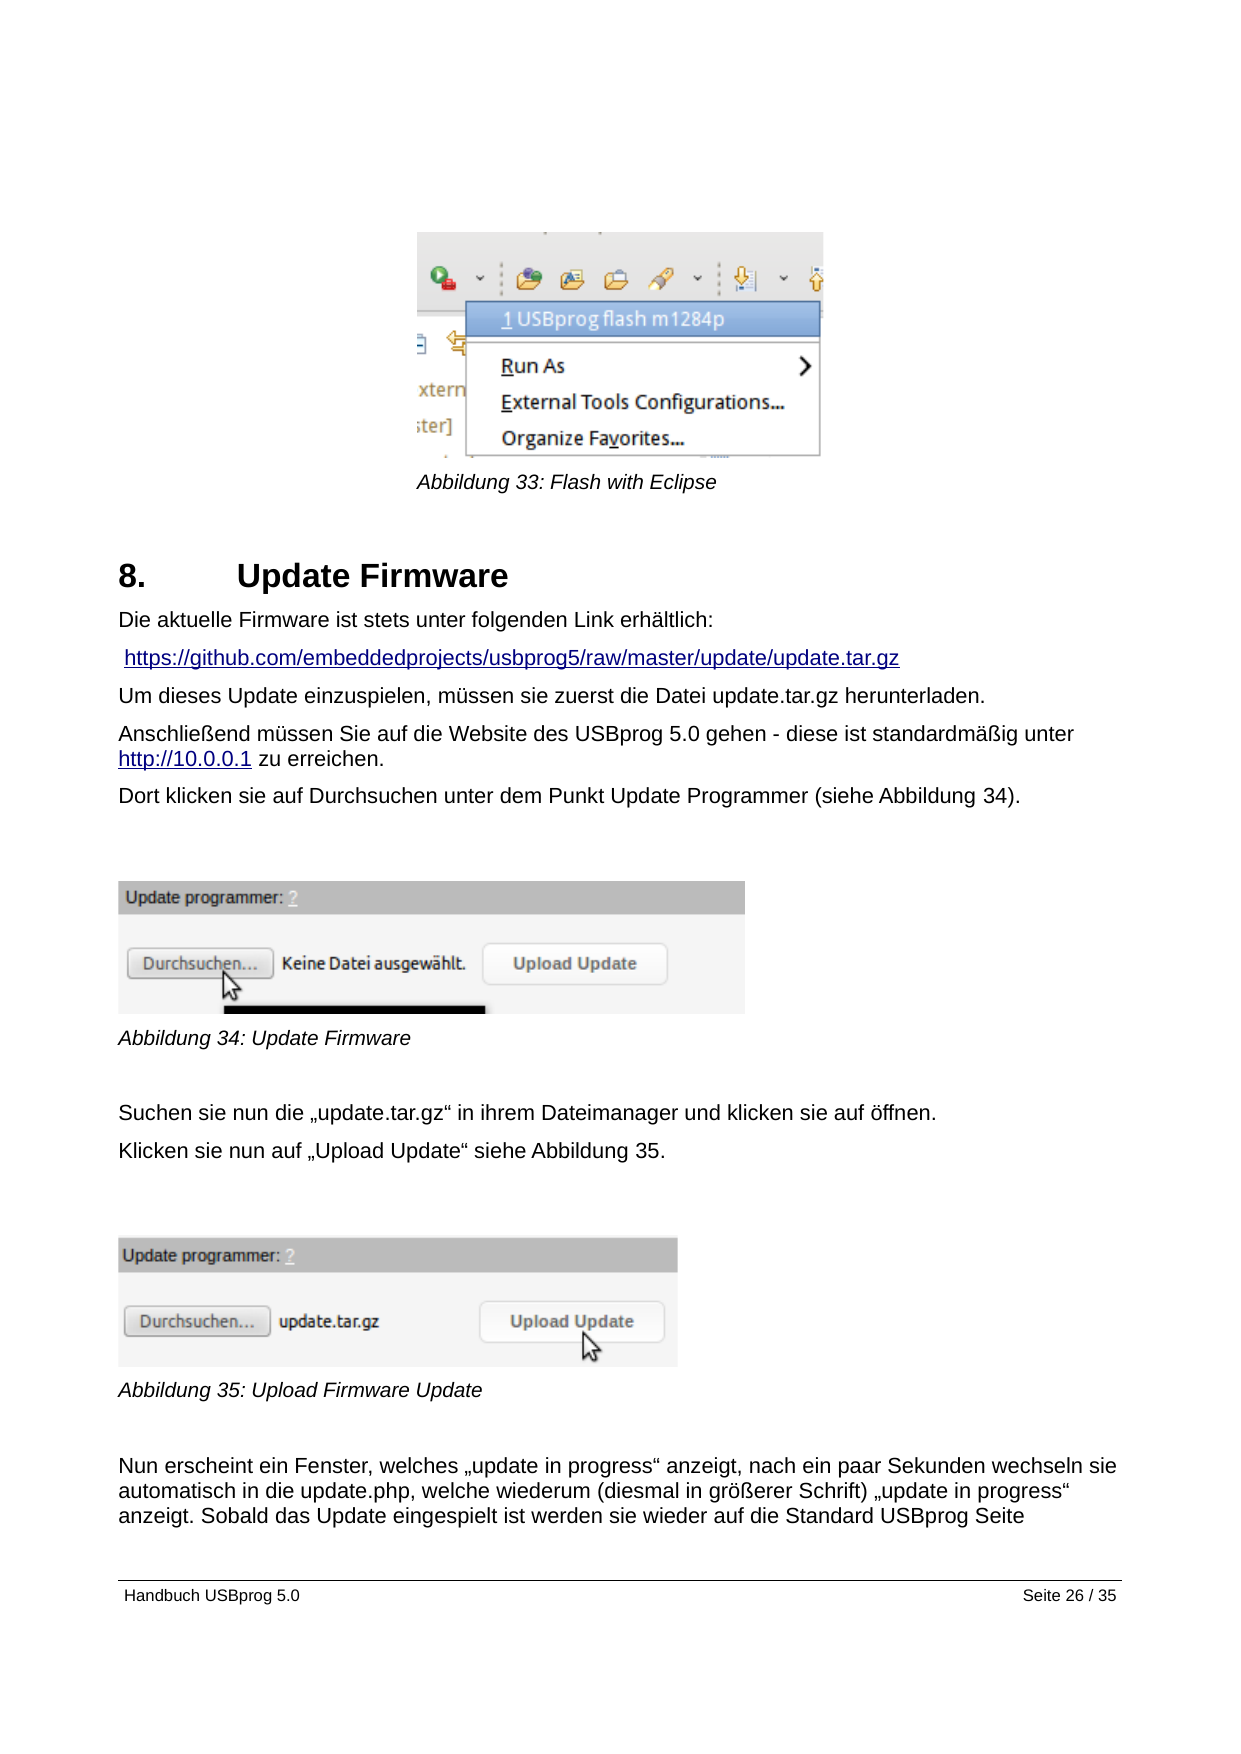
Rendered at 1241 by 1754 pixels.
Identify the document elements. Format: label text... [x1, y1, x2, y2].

text Abbildung 34: Update Firmware [118, 1014, 745, 1050]
text Abbildung 33: Flash with Eclipse [417, 458, 823, 493]
text Dort klicken sie auf Durchsuchen unter dem Punkt Update Programmer (siehe Abbildung 34). [118, 783, 1122, 809]
picture [118, 1235, 678, 1367]
text Suchen sie nun die „update.tar.gz“ in ihrem Dateimanager und klicken sie auf öffnen. [118, 1100, 1122, 1125]
picture [417, 232, 824, 458]
text https://github.com/embeddedprojects/usbprog5/raw/master/update/update.tar.gz [118, 645, 1122, 670]
text Klicken sie nun auf „Upload Update“ siehe Abbildung 35. [118, 1138, 1122, 1163]
text Um dieses Update einzuspielen, müssen sie zuerst die Datei update.tar.gz herunterladen. [118, 683, 1122, 708]
text Nun erscheint ein Fenster, welches „update in progress“ anzeigt, nach ein paar Sekunden wechseln sie automatisch in die update.php, welche wiederum (diesmal in größerer Schrift) „update in progress“ anzeigt. Sobald das Update eingespielt ist werden sie wieder auf die Standard USBprog Seite [118, 1452, 1122, 1528]
text Anschließend müssen Sie auf die Website des USBprog 5.0 gehen - diese ist standardmäßig unter http://10.0.0.1 zu erreichen. [118, 721, 1122, 771]
subtitle Update Firmware [118, 556, 1122, 595]
text Die aktuelle Firmware ist stets unter folgenden Link erhältlich: [118, 607, 1122, 633]
text Abbildung 35: Upload Firmware Update [118, 1367, 677, 1402]
picture [118, 881, 745, 1014]
